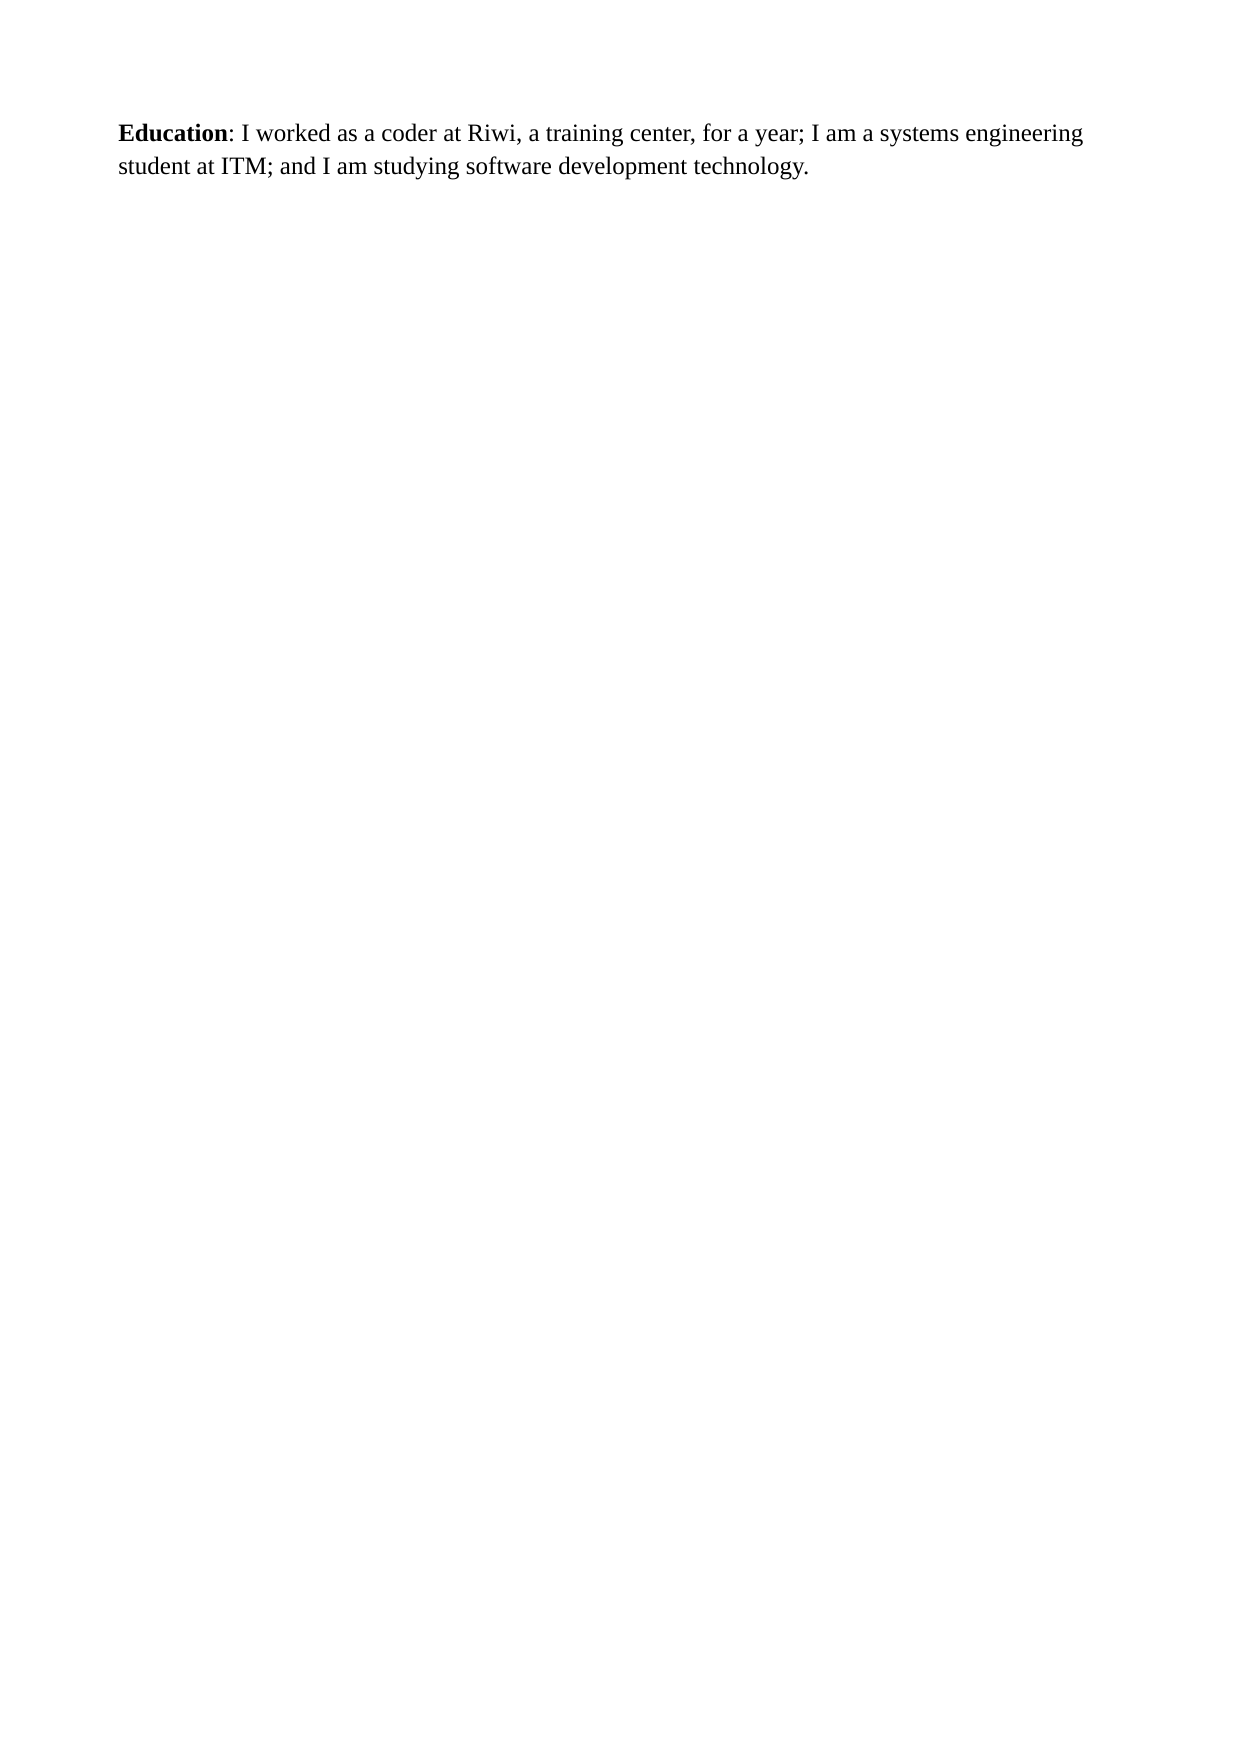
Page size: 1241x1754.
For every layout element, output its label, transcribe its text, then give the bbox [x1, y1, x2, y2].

text Education: I worked as a coder at Riwi, a training center, for a year; I am a systems engineering student at ITM; and I am studying software development technology. [118, 118, 1122, 180]
